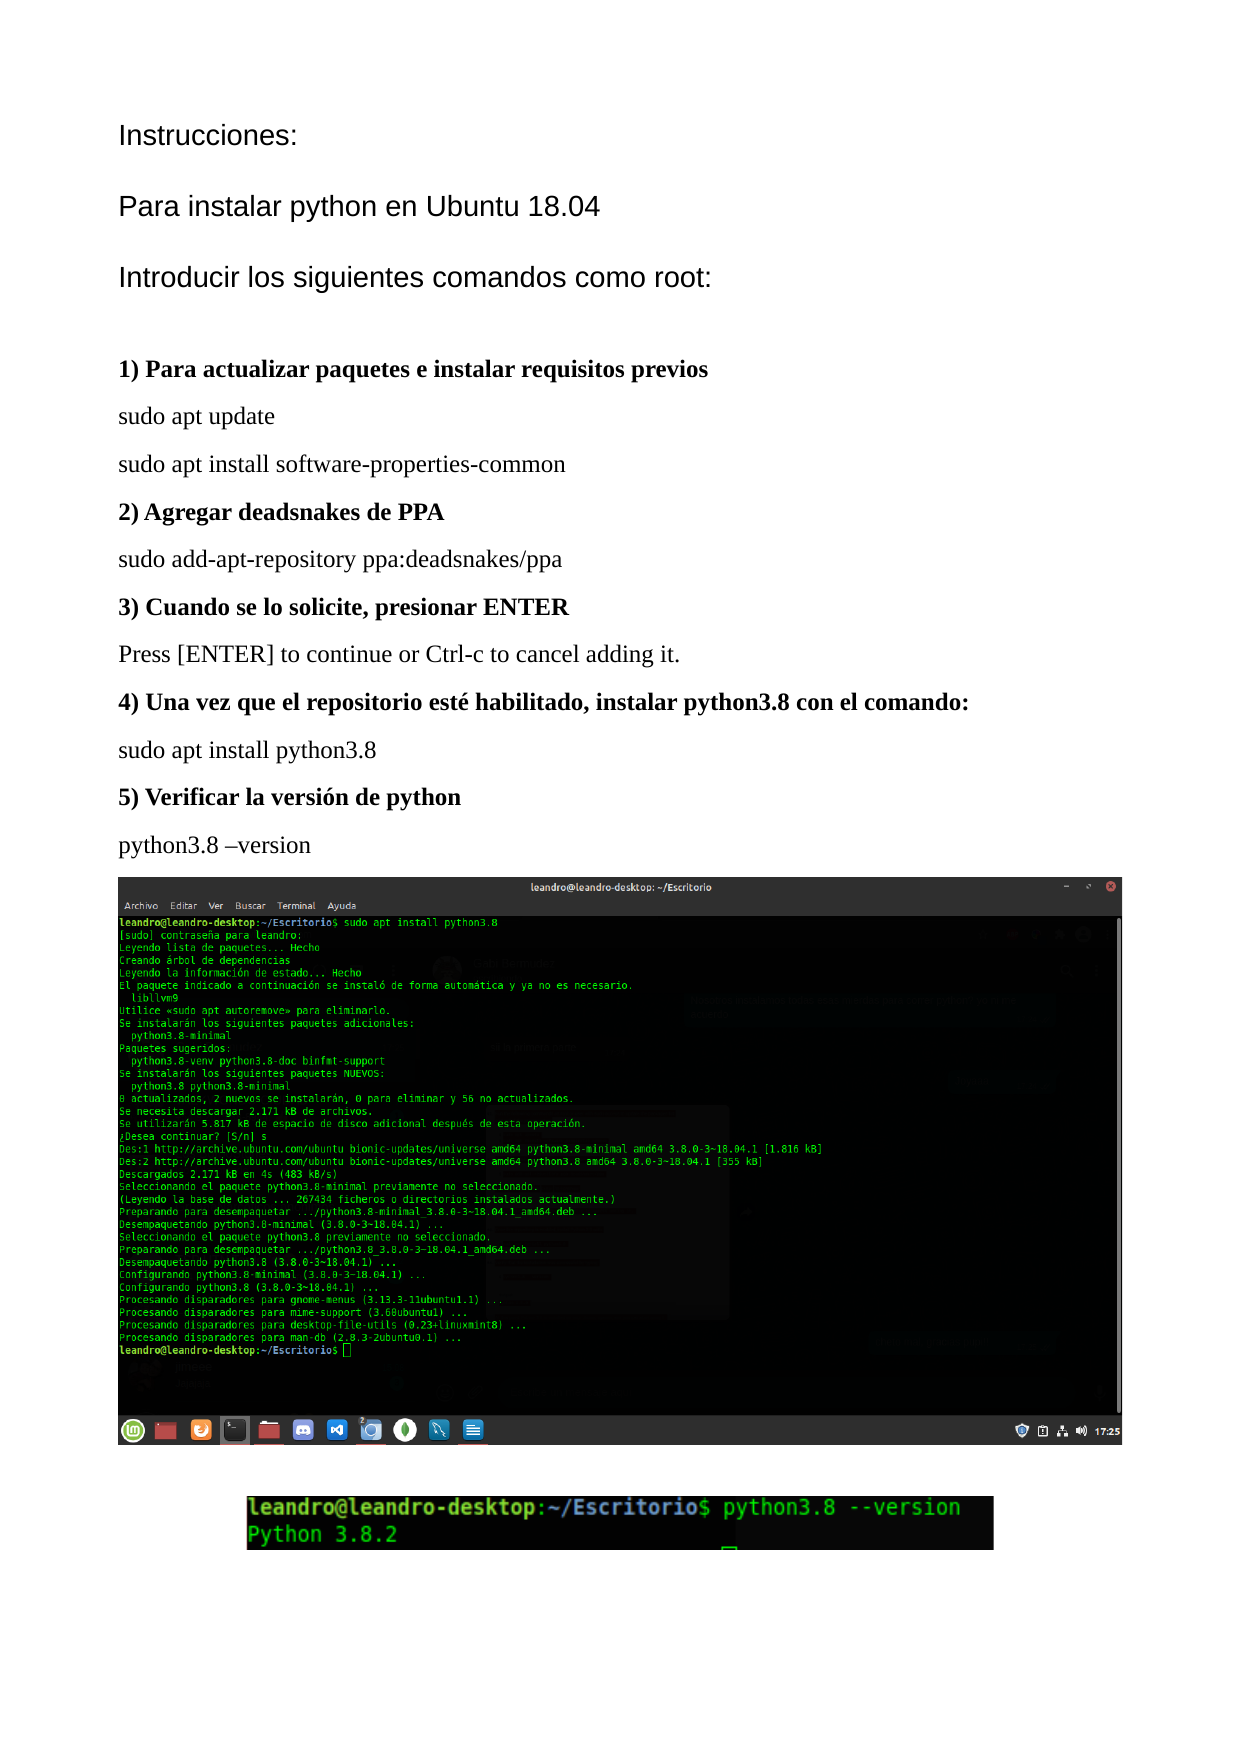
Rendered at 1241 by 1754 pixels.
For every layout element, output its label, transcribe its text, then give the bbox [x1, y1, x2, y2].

subtitle Para instalar python en Ubuntu 18.04 [118, 189, 1122, 223]
picture [246, 1496, 994, 1550]
subtitle Introducir los siguientes comandos como root: [118, 260, 1122, 294]
picture [118, 877, 1123, 1445]
text sudo add-apt-repository ppa:deadsnakes/ppa [118, 544, 1122, 573]
text 1) Para actualizar paquetes e instalar requisitos previos [118, 354, 1122, 383]
text 5) Verificar la versión de python [118, 782, 1122, 811]
text sudo apt install python3.8 [118, 735, 1122, 763]
text 3) Cuando se lo solicite, presionar ENTER [118, 592, 1122, 621]
text sudo apt update [118, 401, 1122, 430]
text sudo apt install software-properties-common [118, 449, 1122, 478]
text 4) Una vez que el repositorio esté habilitado, instalar python3.8 con el comando: [118, 687, 1122, 716]
text python3.8 –version [118, 830, 1122, 859]
subtitle Instrucciones: [118, 118, 1122, 152]
text Press [ENTER] to continue or Ctrl-c to cancel adding it. [118, 639, 1122, 668]
text 2) Agregar deadsnakes de PPA [118, 497, 1122, 525]
